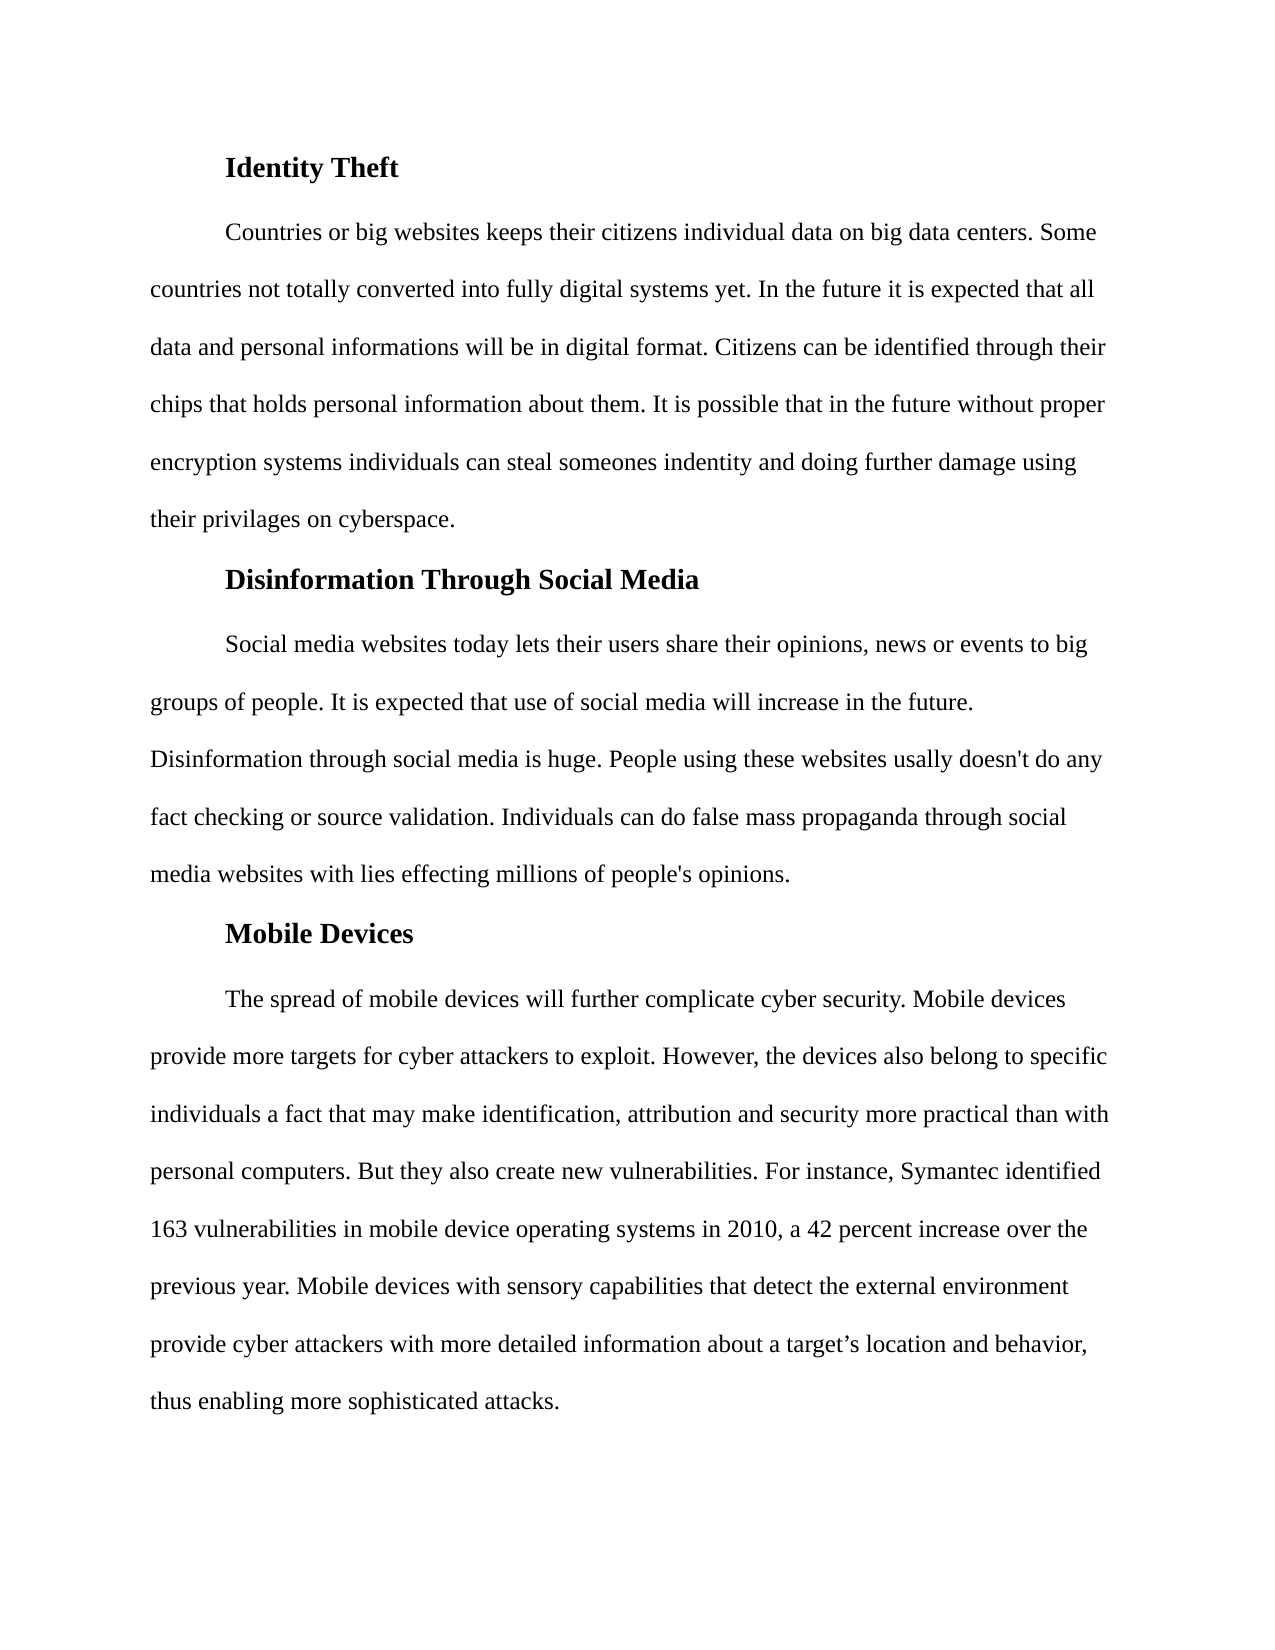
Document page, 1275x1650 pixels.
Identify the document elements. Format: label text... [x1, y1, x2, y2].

text Identity Theft [150, 150, 1125, 183]
text Disinformation Through Social Media [150, 562, 1125, 596]
text Countries or big websites keeps their citizens individual data on big data centers. Some countries not totally converted into fully digital systems yet. In the future it is expected that all data and personal informations will be in digital format. Citizens can be identified through their chips that holds personal information about them. It is possible that in the future without proper encryption systems individuals can steal someones indentity and doing further damage using their privilages on cyberspace. [150, 217, 1125, 533]
text Social media websites today lets their users share their opinions, news or events to big groups of people. It is expected that use of social media will increase in the future. Disinformation through social media is huge. People using these websites usally doesn't do any fact checking or source validation. Individuals can do false mass propaganda through social media websites with lies effecting millions of people's opinions. [150, 629, 1125, 888]
text Mobile Devices [150, 917, 1125, 950]
text The spread of mobile devices will further complicate cyber security. Mobile devices provide more targets for cyber attackers to exploit. However, the devices also belong to specific individuals a fact that may make identification, attribution and security more practical than with personal computers. But they also create new vulnerabilities. For instance, Symantec identified 163 vulnerabilities in mobile device operating systems in 2010, a 42 percent increase over the previous year. Mobile devices with sensory capabilities that detect the external environment provide cyber attackers with more detailed information about a target’s location and behavior, thus enabling more sophisticated attacks. [150, 984, 1125, 1415]
